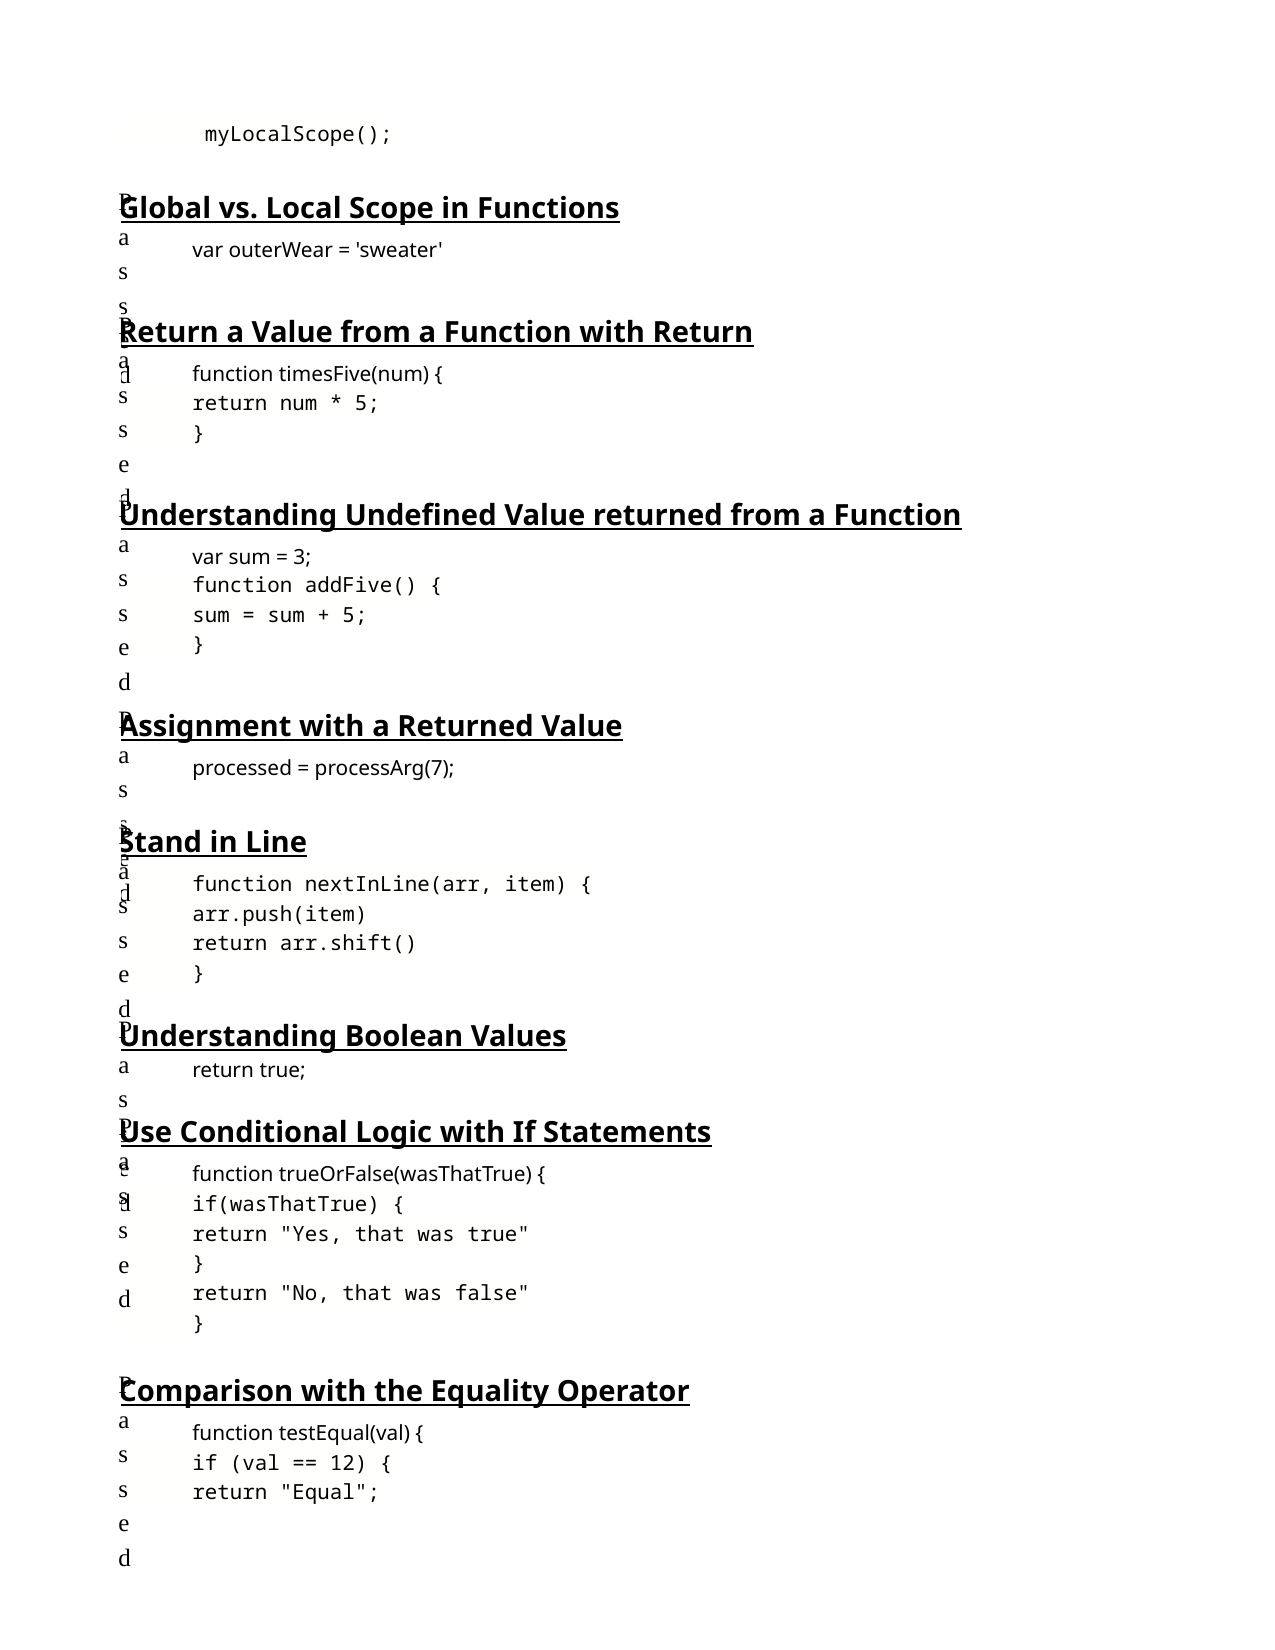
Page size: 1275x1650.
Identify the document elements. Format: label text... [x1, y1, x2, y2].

text } [121, 1247, 1157, 1277]
text Understanding Boolean Values [121, 1015, 1157, 1055]
text } [121, 628, 1157, 658]
text Stand in Line [121, 821, 1157, 861]
text } [118, 1307, 1157, 1336]
text if(wasThatTrue) { [121, 1188, 1157, 1217]
text Return a Value from a Function with Return [121, 311, 1157, 351]
text return "Yes, that was true" [121, 1217, 1157, 1247]
text } [121, 417, 1157, 447]
text sum = sum + 5; [121, 599, 1157, 628]
text return "No, that was false" [121, 1277, 1157, 1307]
text return true; [121, 1055, 1157, 1083]
text Understanding Undefined Value returned from a Function [121, 494, 1157, 534]
text return "Equal"; [121, 1476, 1157, 1506]
text arr.push(item) [121, 897, 1157, 927]
text var outerWear = 'sweater' [121, 235, 1157, 263]
text Comparison with the Equality Operator [121, 1370, 1157, 1410]
text var sum = 3; [121, 542, 1157, 570]
text Assignment with a Returned Value [121, 706, 1157, 745]
text if (val == 12) { [121, 1446, 1157, 1476]
text processed = processArg(7); [121, 753, 1157, 782]
text Global vs. Local Scope in Functions [121, 187, 1157, 227]
text function timesFive(num) { [121, 359, 1157, 387]
text Use Conditional Logic with If Statements [121, 1112, 1157, 1151]
text myLocalScope(); [118, 118, 1157, 148]
text } [121, 957, 1157, 986]
text function testEqual(val) { [121, 1418, 1157, 1446]
text return num * 5; [121, 387, 1157, 417]
text function trueOrFalse(wasThatTrue) { [121, 1159, 1157, 1188]
text function nextInLine(arr, item) { [121, 869, 1157, 897]
text function addFive() { [121, 570, 1157, 599]
text return arr.shift() [121, 927, 1157, 957]
